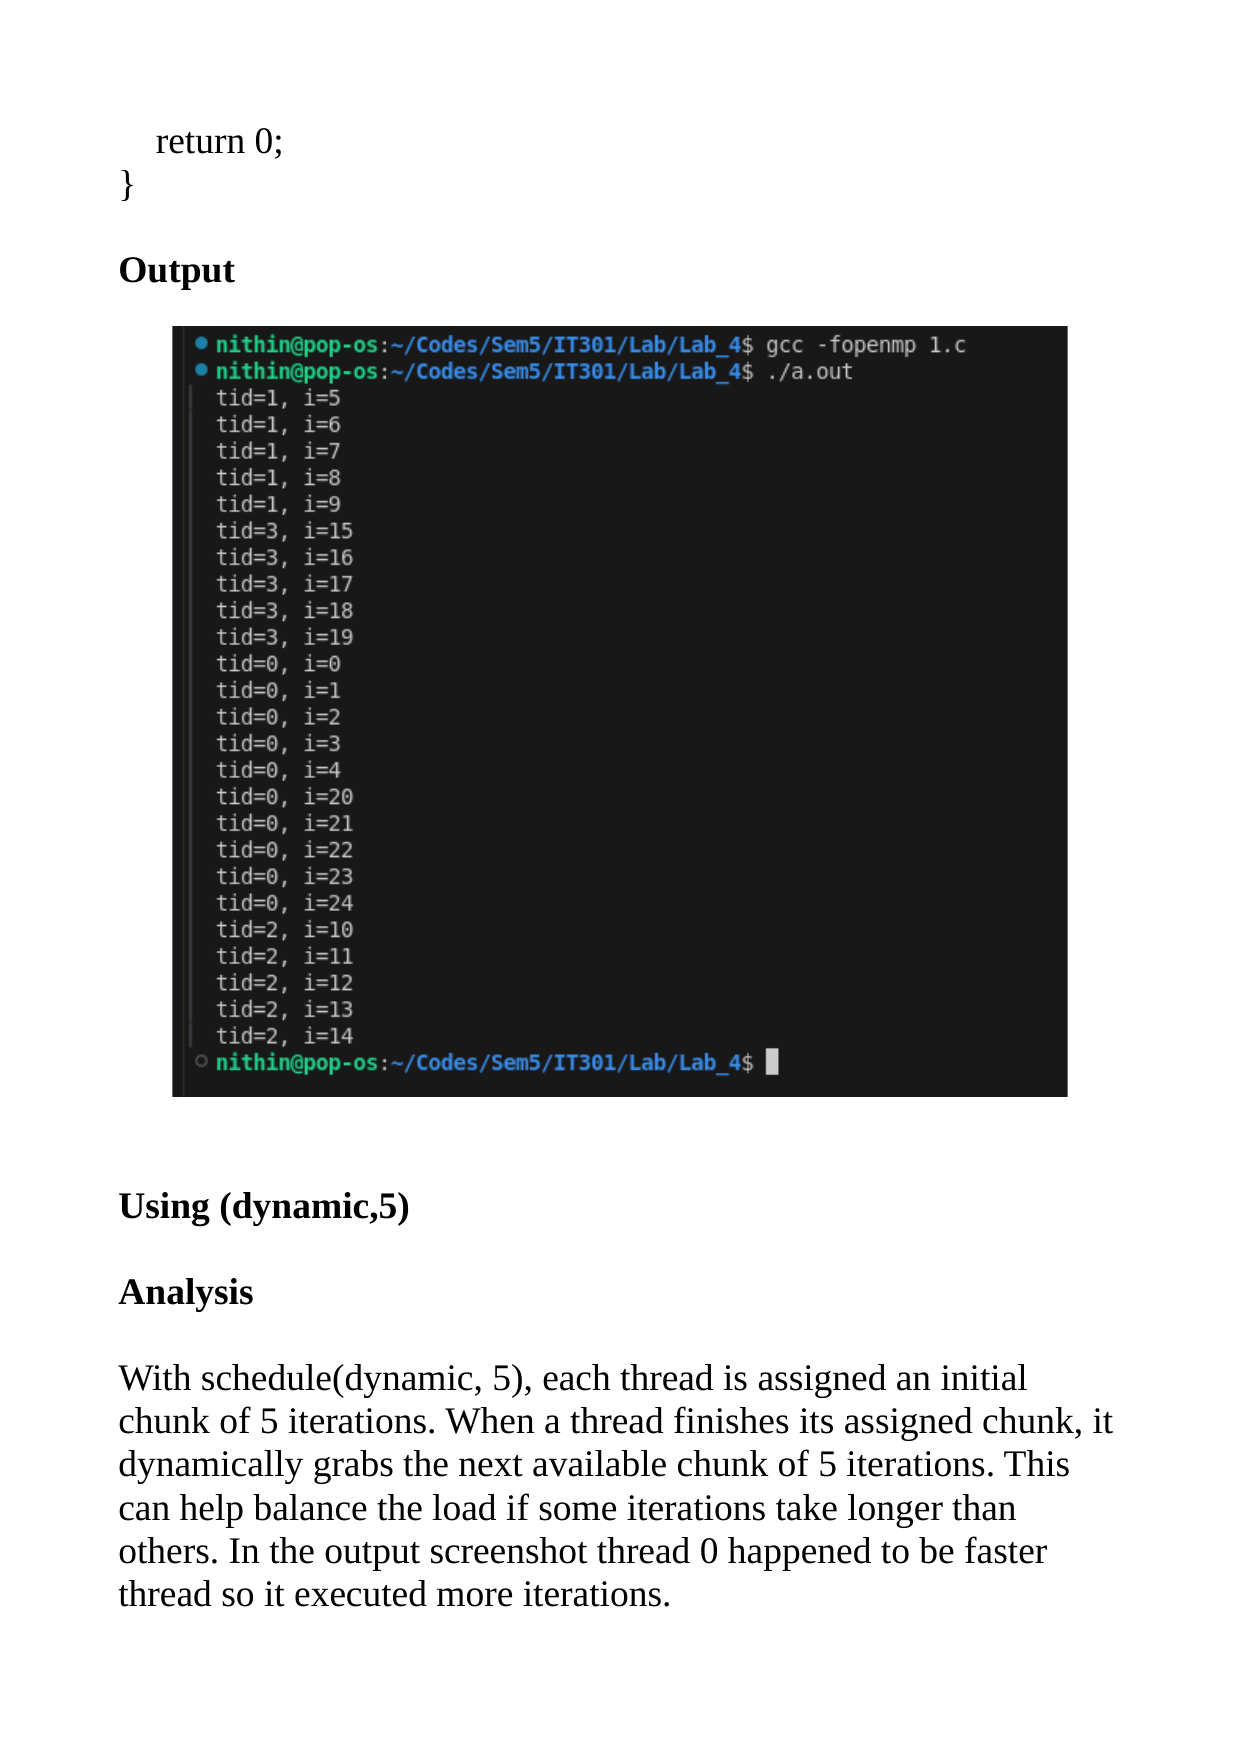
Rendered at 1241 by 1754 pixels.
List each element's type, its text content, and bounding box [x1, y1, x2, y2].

text } [118, 161, 1122, 204]
text Using (dynamic,5) [118, 1183, 1122, 1226]
picture [172, 326, 1068, 1097]
text return 0; [118, 118, 1122, 161]
text Analysis [118, 1269, 1122, 1312]
text With schedule(dynamic, 5), each thread is assigned an initial chunk of 5 iterations. When a thread finishes its assigned chunk, it dynamically grabs the next available chunk of 5 iterations. This can help balance the load if some iterations take longer than others. In the output screenshot thread 0 happened to be faster thread so it executed more iterations. [118, 1356, 1122, 1614]
text Output [118, 247, 1122, 291]
